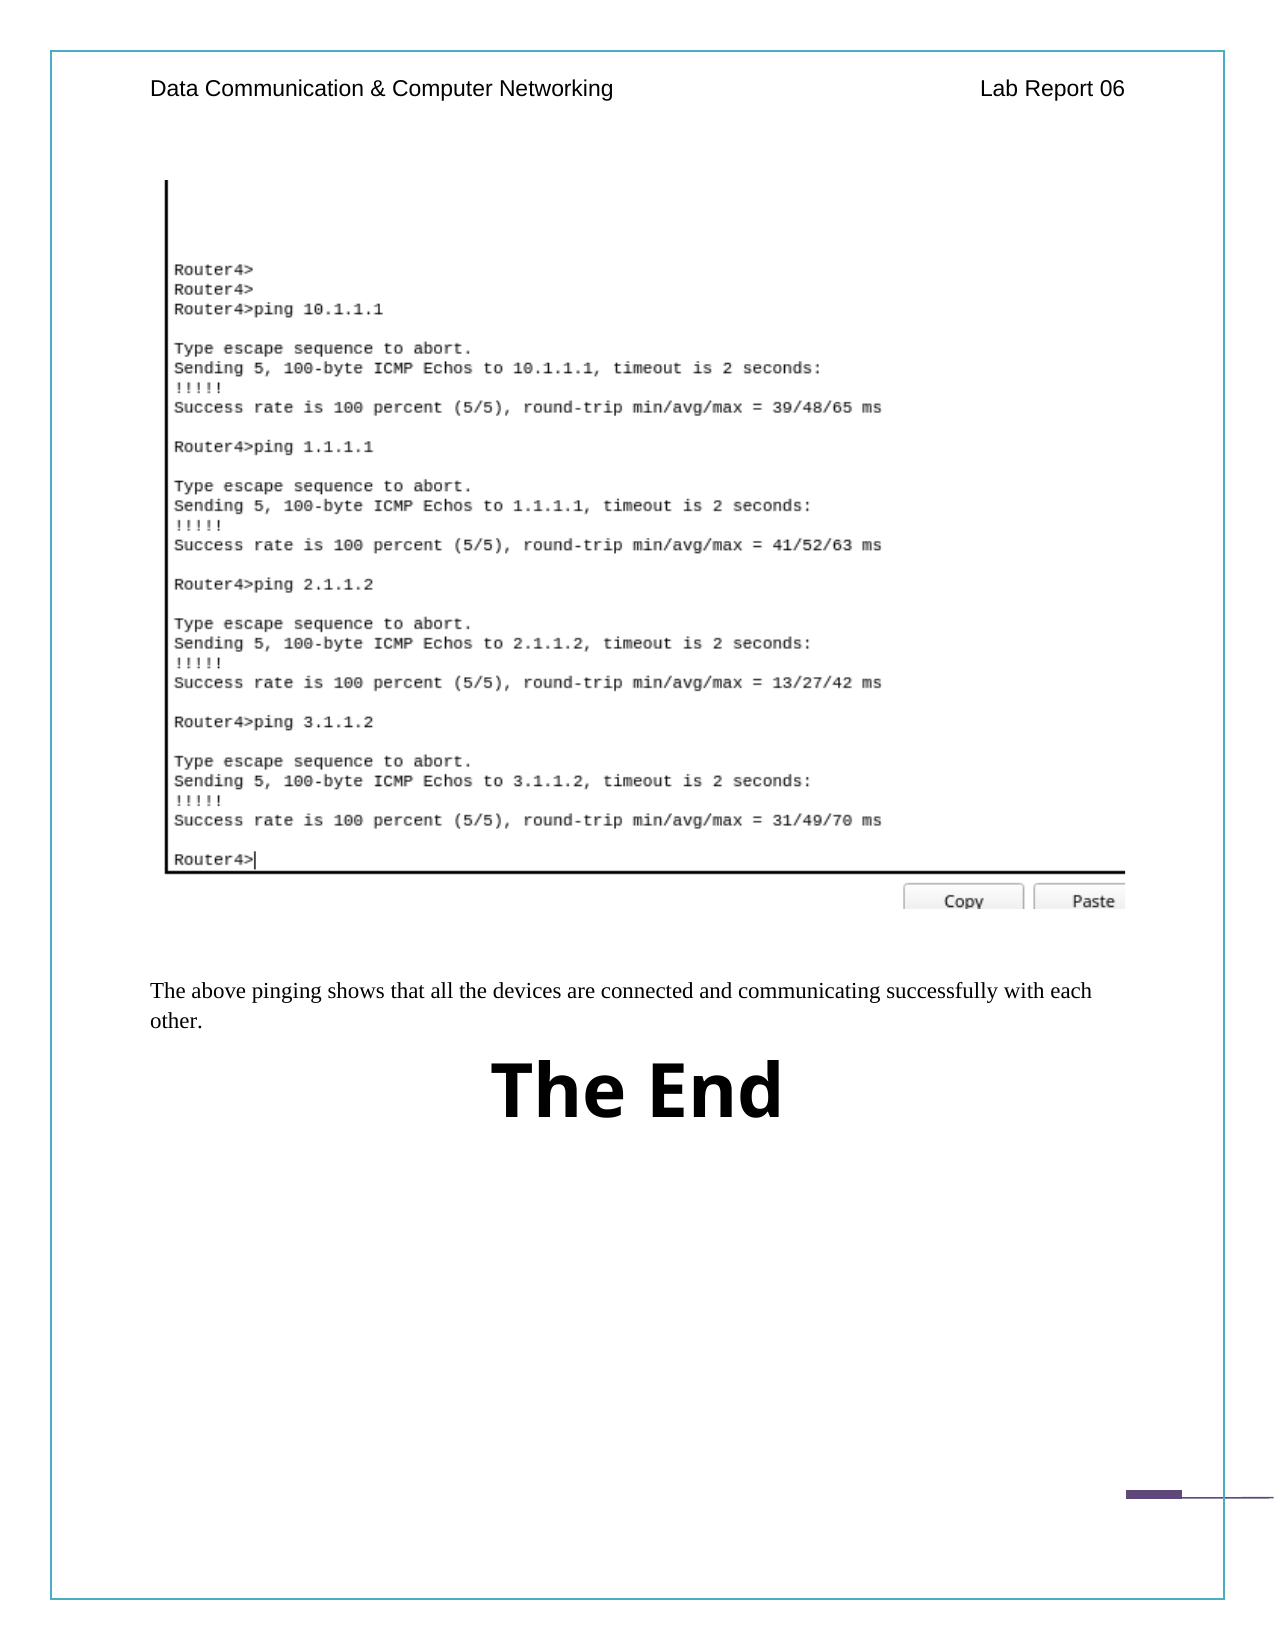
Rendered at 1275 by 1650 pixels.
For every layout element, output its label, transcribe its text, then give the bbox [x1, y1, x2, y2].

picture [150, 180, 1125, 909]
text The above pinging shows that all the devices are connected and communicating successfully with each other. [150, 977, 1125, 1033]
text The End [150, 1037, 1125, 1139]
